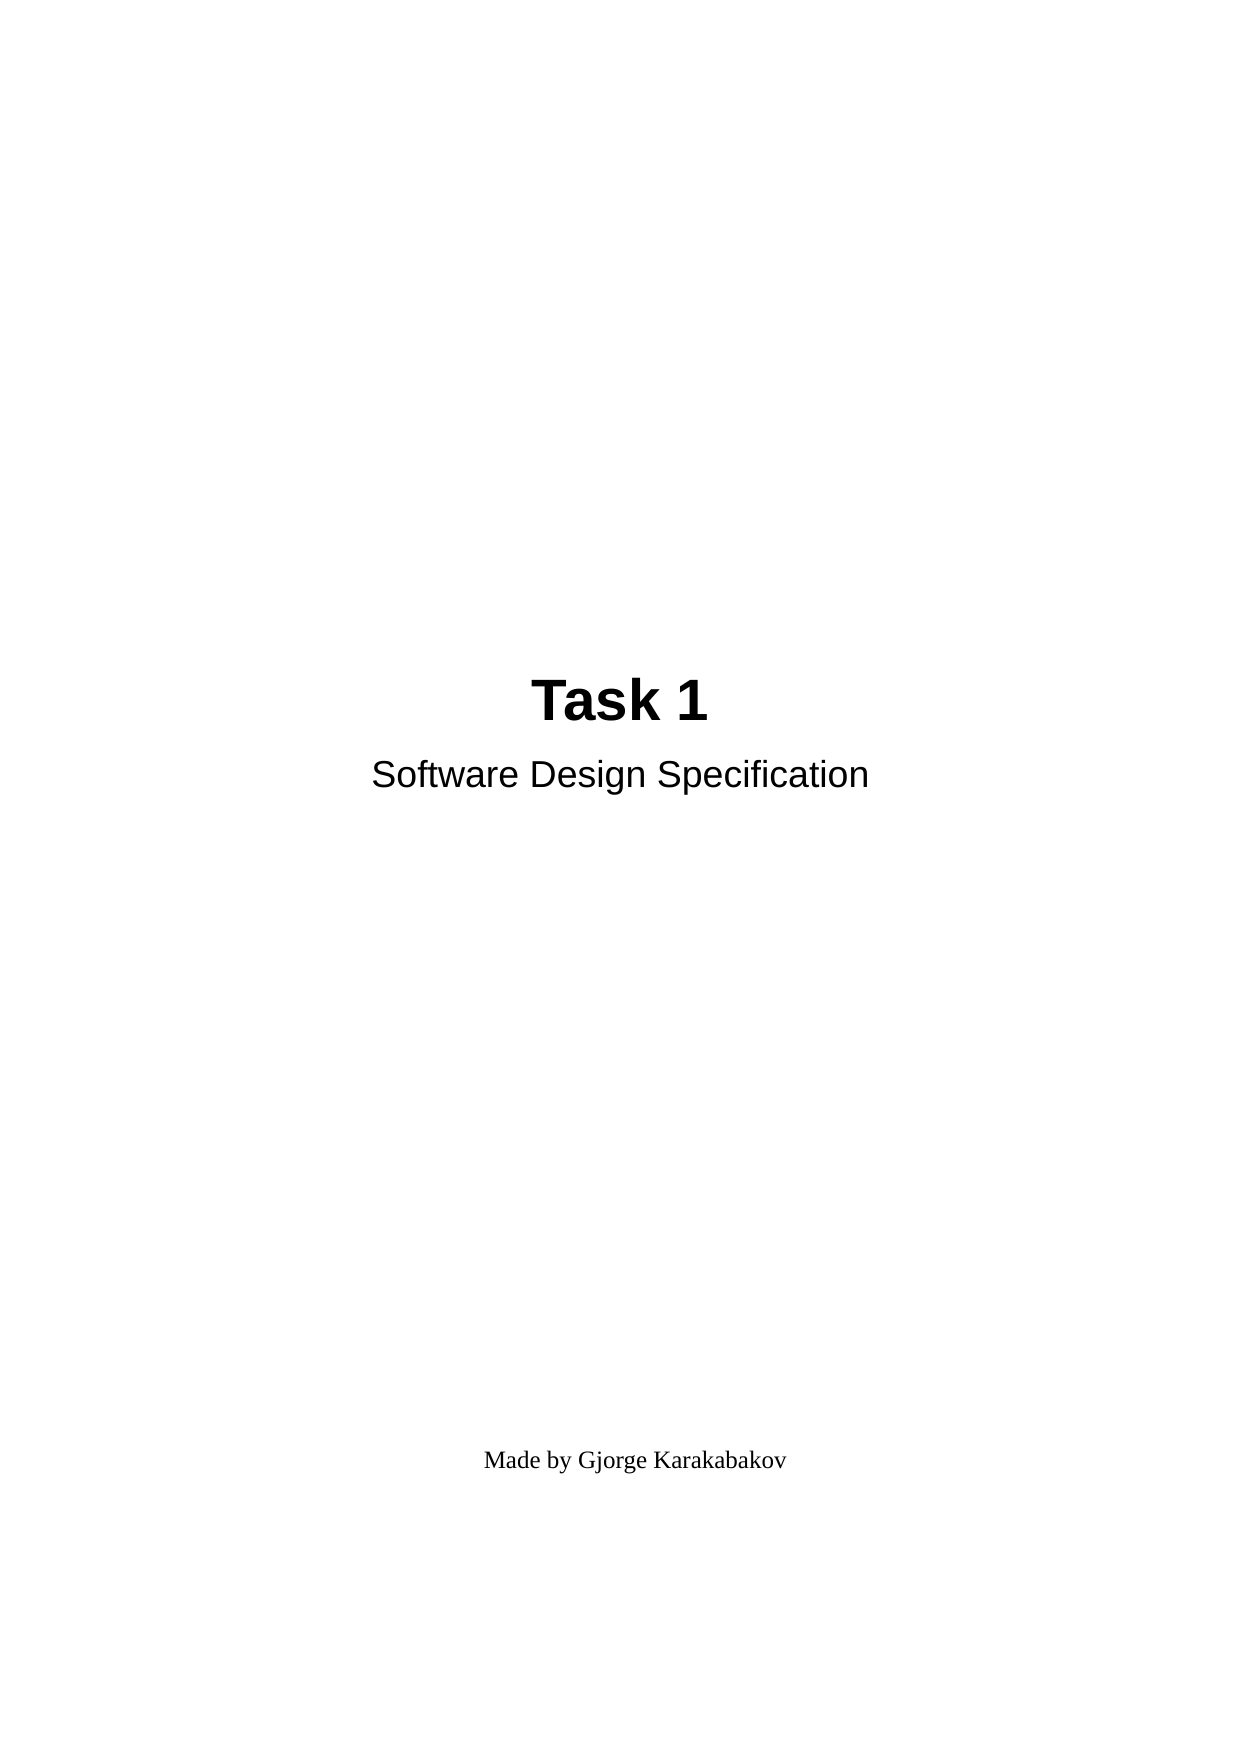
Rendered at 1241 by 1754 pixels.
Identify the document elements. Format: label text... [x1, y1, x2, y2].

title Task 1 [118, 666, 1122, 733]
text Made by Gjorge Karakabakov [148, 1445, 1122, 1474]
subtitle Software Design Specification [118, 752, 1122, 795]
